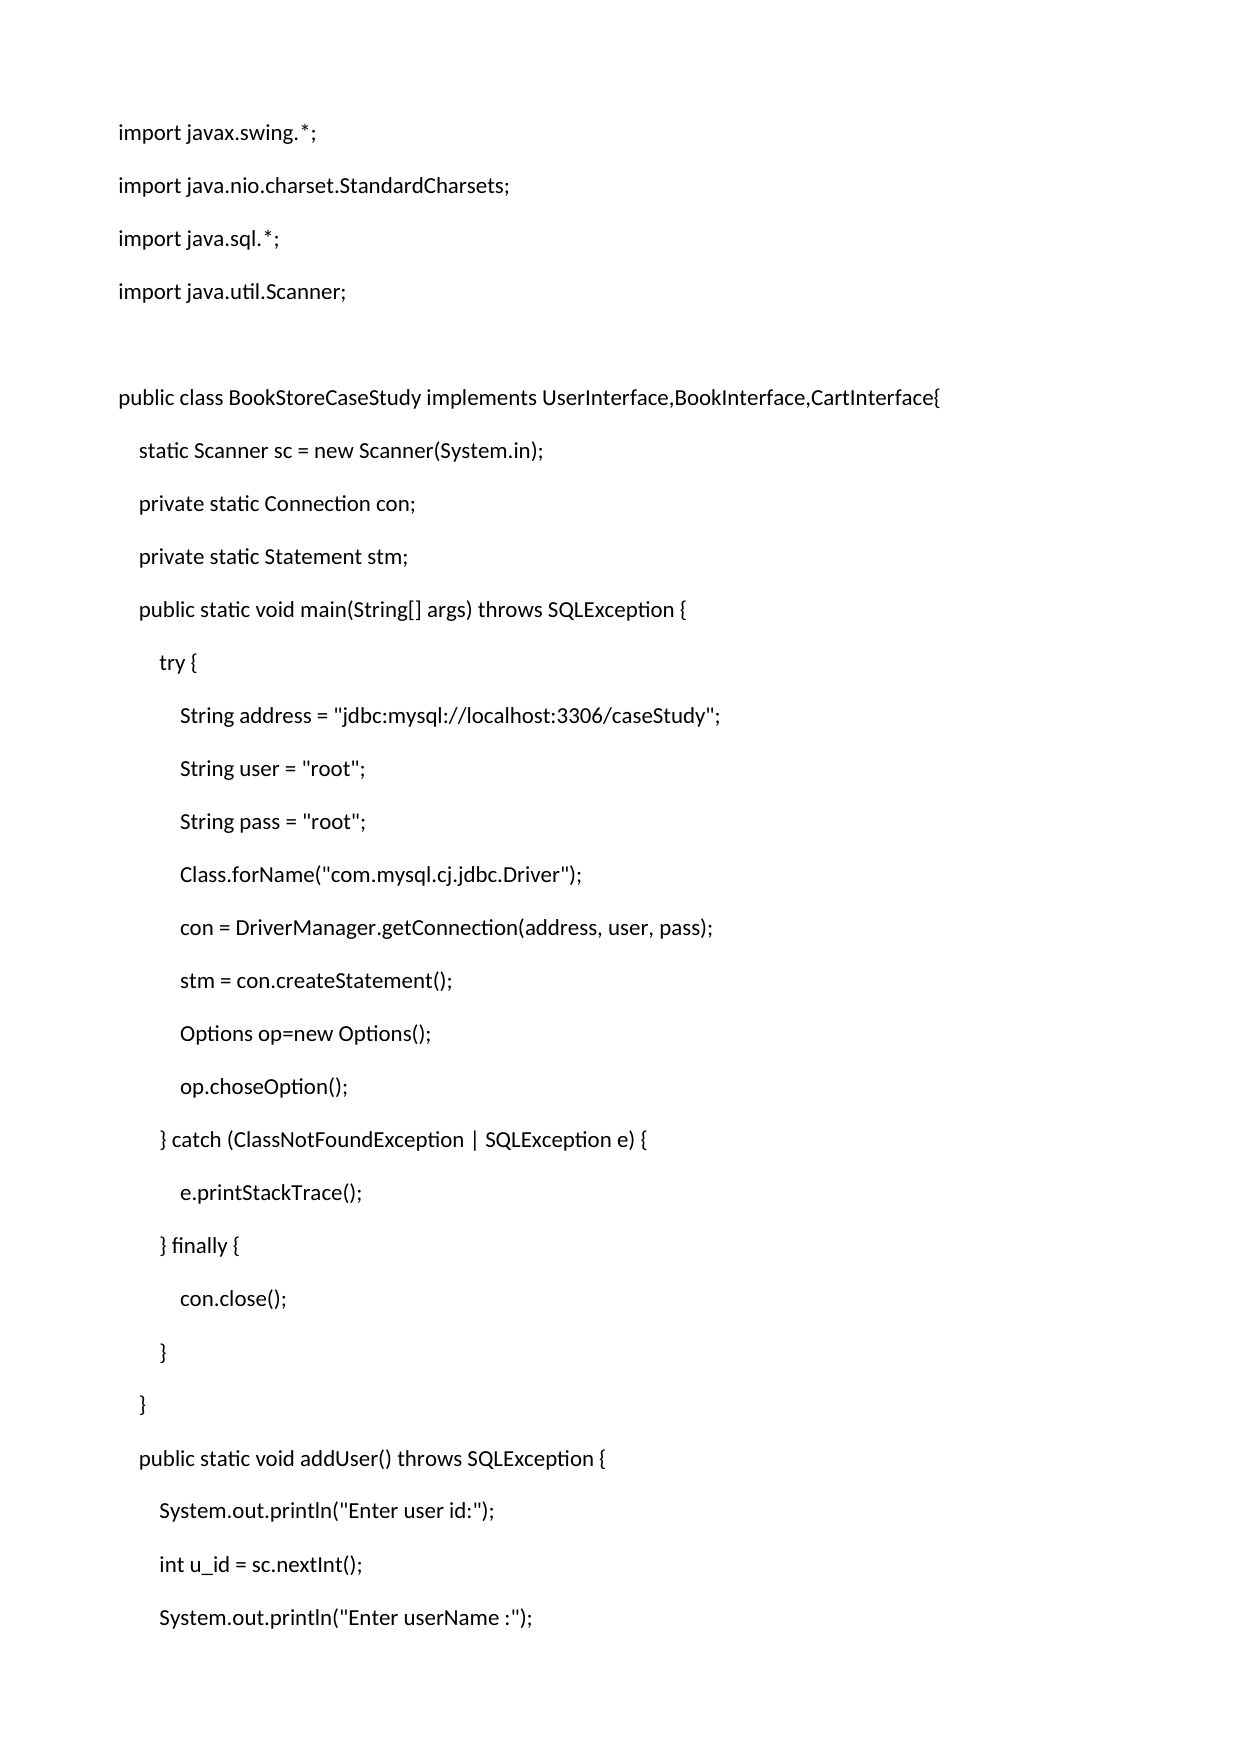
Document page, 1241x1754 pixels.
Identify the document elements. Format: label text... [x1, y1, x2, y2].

text Options op=new Options(); [118, 1019, 1122, 1047]
text import java.sql.*; [118, 224, 1122, 252]
text } [118, 1338, 1122, 1366]
text private static Connection con; [118, 489, 1122, 517]
text import java.nio.charset.StandardCharsets; [118, 171, 1122, 199]
text con.close(); [118, 1284, 1122, 1313]
text Class.forName("com.mysql.cj.jdbc.Driver"); [118, 860, 1122, 888]
text } [118, 1391, 1122, 1419]
text try { [118, 648, 1122, 676]
text public static void main(String[] args) throws SQLException { [118, 595, 1122, 623]
text System.out.println("Enter userName :"); [118, 1603, 1122, 1631]
text import javax.swing.*; [118, 118, 1122, 146]
text import java.util.Scanner; [118, 277, 1122, 305]
text stm = con.createStatement(); [118, 966, 1122, 994]
text public static void addUser() throws SQLException { [118, 1444, 1122, 1472]
text System.out.println("Enter user id:"); [118, 1497, 1122, 1525]
text con = DriverManager.getConnection(address, user, pass); [118, 913, 1122, 941]
text public class BookStoreCaseStudy implements UserInterface,BookInterface,CartInterface{ [118, 383, 1122, 411]
text e.printStackTrace(); [118, 1178, 1122, 1207]
text } finally { [118, 1232, 1122, 1259]
text static Scanner sc = new Scanner(System.in); [118, 436, 1122, 464]
text int u_id = sc.nextInt(); [118, 1550, 1122, 1578]
text String user = "root"; [118, 754, 1122, 782]
text } catch (ClassNotFoundException | SQLException e) { [118, 1126, 1122, 1153]
text private static Statement stm; [118, 542, 1122, 570]
text String address = "jdbc:mysql://localhost:3306/caseStudy"; [118, 701, 1122, 729]
text op.choseOption(); [118, 1072, 1122, 1101]
text String pass = "root"; [118, 807, 1122, 835]
